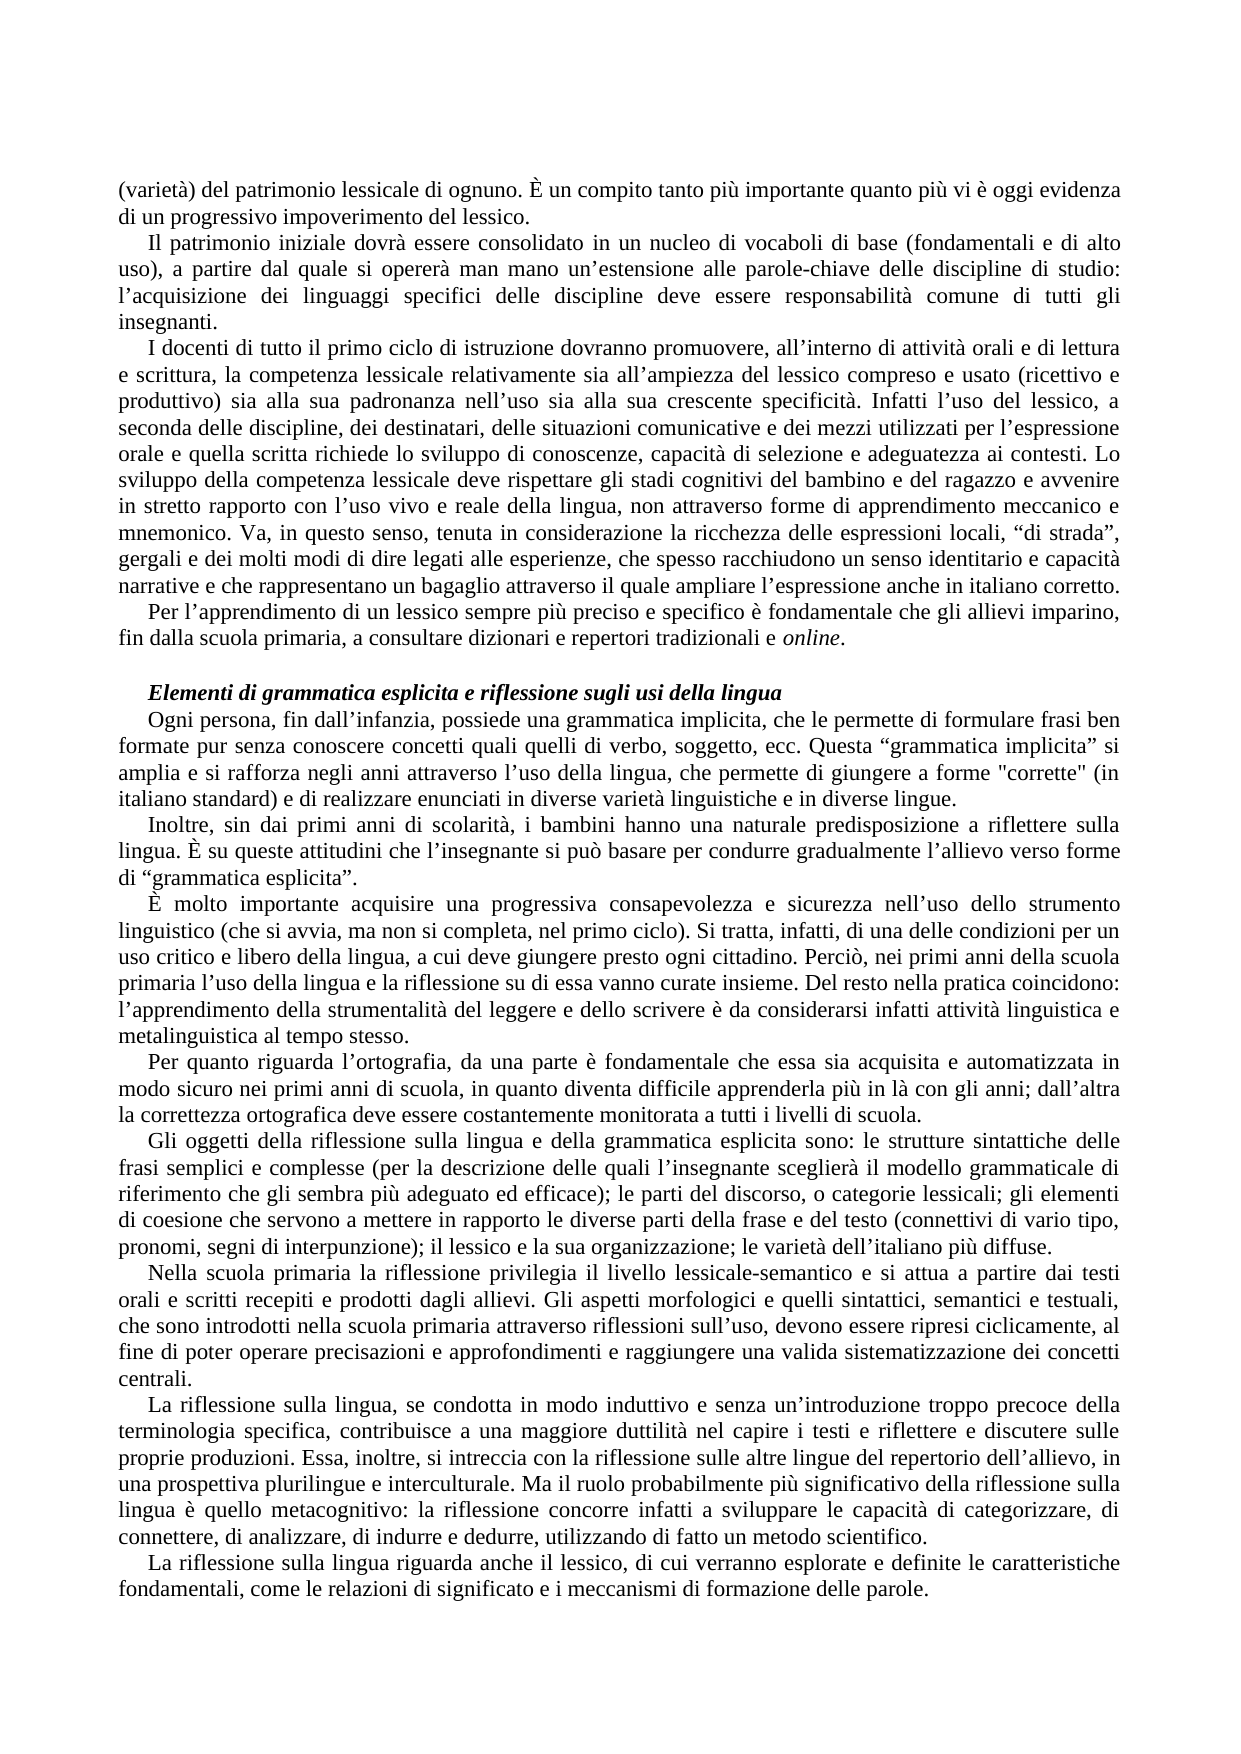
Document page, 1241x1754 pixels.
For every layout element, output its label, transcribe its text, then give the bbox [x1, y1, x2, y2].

text Inoltre, sin dai primi anni di scolarità, i bambini hanno una naturale predisposizione a riflettere sulla lingua. È su queste attitudini che l’insegnante si può basare per condurre gradualmente l’allievo verso forme di “grammatica esplicita”. [118, 811, 1122, 890]
text Ogni persona, fin dall’infanzia, possiede una grammatica implicita, che le permette di formulare frasi ben formate pur senza conoscere concetti quali quelli di verbo, soggetto, ecc. Questa “grammatica implicita” si amplia e si rafforza negli anni attraverso l’uso della lingua, che permette di giungere a forme "corrette" (in italiano standard) e di realizzare enunciati in diverse varietà linguistiche e in diverse lingue. [118, 706, 1122, 811]
text (varietà) del patrimonio lessicale di ognuno. È un compito tanto più importante quanto più vi è oggi evidenza di un progressivo impoverimento del lessico. [118, 176, 1122, 229]
text Il patrimonio iniziale dovrà essere consolidato in un nucleo di vocaboli di base (fondamentali e di alto uso), a partire dal quale si opererà man mano un’estensione alle parole-chiave delle discipline di studio: l’acquisizione dei linguaggi specifici delle discipline deve essere responsabilità comune di tutti gli insegnanti. [118, 229, 1122, 334]
text I docenti di tutto il primo ciclo di istruzione dovranno promuovere, all’interno di attività orali e di lettura e scrittura, la competenza lessicale relativamente sia all’ampiezza del lessico compreso e usato (ricettivo e produttivo) sia alla sua padronanza nell’uso sia alla sua crescente specificità. Infatti l’uso del lessico, a seconda delle discipline, dei destinatari, delle situazioni comunicative e dei mezzi utilizzati per l’espressione orale e quella scritta richiede lo sviluppo di conoscenze, capacità di selezione e adeguatezza ai contesti. Lo sviluppo della competenza lessicale deve rispettare gli stadi cognitivi del bambino e del ragazzo e avvenire in stretto rapporto con l’uso vivo e reale della lingua, non attraverso forme di apprendimento meccanico e mnemonico. Va, in questo senso, tenuta in considerazione la ricchezza delle espressioni locali, “di strada”, gergali e dei molti modi di dire legati alle esperienze, che spesso racchiudono un senso identitario e capacità narrative e che rappresentano un bagaglio attraverso il quale ampliare l’espressione anche in italiano corretto. [118, 334, 1122, 598]
text Per quanto riguarda l’ortografia, da una parte è fondamentale che essa sia acquisita e automatizzata in modo sicuro nei primi anni di scuola, in quanto diventa difficile apprenderla più in là con gli anni; dall’altra la correttezza ortografica deve essere costantemente monitorata a tutti i livelli di scuola. [118, 1048, 1122, 1127]
text Nella scuola primaria la riflessione privilegia il livello lessicale-semantico e si attua a partire dai testi orali e scritti recepiti e prodotti dagli allievi. Gli aspetti morfologici e quelli sintattici, semantici e testuali, che sono introdotti nella scuola primaria attraverso riflessioni sull’uso, devono essere ripresi ciclicamente, al fine di poter operare precisazioni e approfondimenti e raggiungere una valida sistematizzazione dei concetti centrali. [118, 1259, 1122, 1391]
text La riflessione sulla lingua riguarda anche il lessico, di cui verranno esplorate e definite le caratteristiche fondamentali, come le relazioni di significato e i meccanismi di formazione delle parole. [118, 1549, 1122, 1602]
text Per l’apprendimento di un lessico sempre più preciso e specifico è fondamentale che gli allievi imparino, fin dalla scuola primaria, a consultare dizionari e repertori tradizionali e online. [118, 598, 1122, 651]
text La riflessione sulla lingua, se condotta in modo induttivo e senza un’introduzione troppo precoce della terminologia specifica, contribuisce a una maggiore duttilità nel capire i testi e riflettere e discutere sulle proprie produzioni. Essa, inoltre, si intreccia con la riflessione sulle altre lingue del repertorio dell’allievo, in una prospettiva plurilingue e interculturale. Ma il ruolo probabilmente più significativo della riflessione sulla lingua è quello metacognitivo: la riflessione concorre infatti a sviluppare le capacità di categorizzare, di connettere, di analizzare, di indurre e dedurre, utilizzando di fatto un metodo scientifico. [118, 1391, 1122, 1549]
text Elementi di grammatica esplicita e riflessione sugli usi della lingua [118, 679, 1122, 706]
text Gli oggetti della riflessione sulla lingua e della grammatica esplicita sono: le strutture sintattiche delle frasi semplici e complesse (per la descrizione delle quali l’insegnante sceglierà il modello grammaticale di riferimento che gli sembra più adeguato ed efficace); le parti del discorso, o categorie lessicali; gli elementi di coesione che servono a mettere in rapporto le diverse parti della frase e del testo (connettivi di vario tipo, pronomi, segni di interpunzione); il lessico e la sua organizzazione; le varietà dell’italiano più diffuse. [118, 1127, 1122, 1259]
text È molto importante acquisire una progressiva consapevolezza e sicurezza nell’uso dello strumento linguistico (che si avvia, ma non si completa, nel primo ciclo). Si tratta, infatti, di una delle condizioni per un uso critico e libero della lingua, a cui deve giungere presto ogni cittadino. Perciò, nei primi anni della scuola primaria l’uso della lingua e la riflessione su di essa vanno curate insieme. Del resto nella pratica coincidono: l’apprendimento della strumentalità del leggere e dello scrivere è da considerarsi infatti attività linguistica e metalinguistica al tempo stesso. [118, 890, 1122, 1048]
